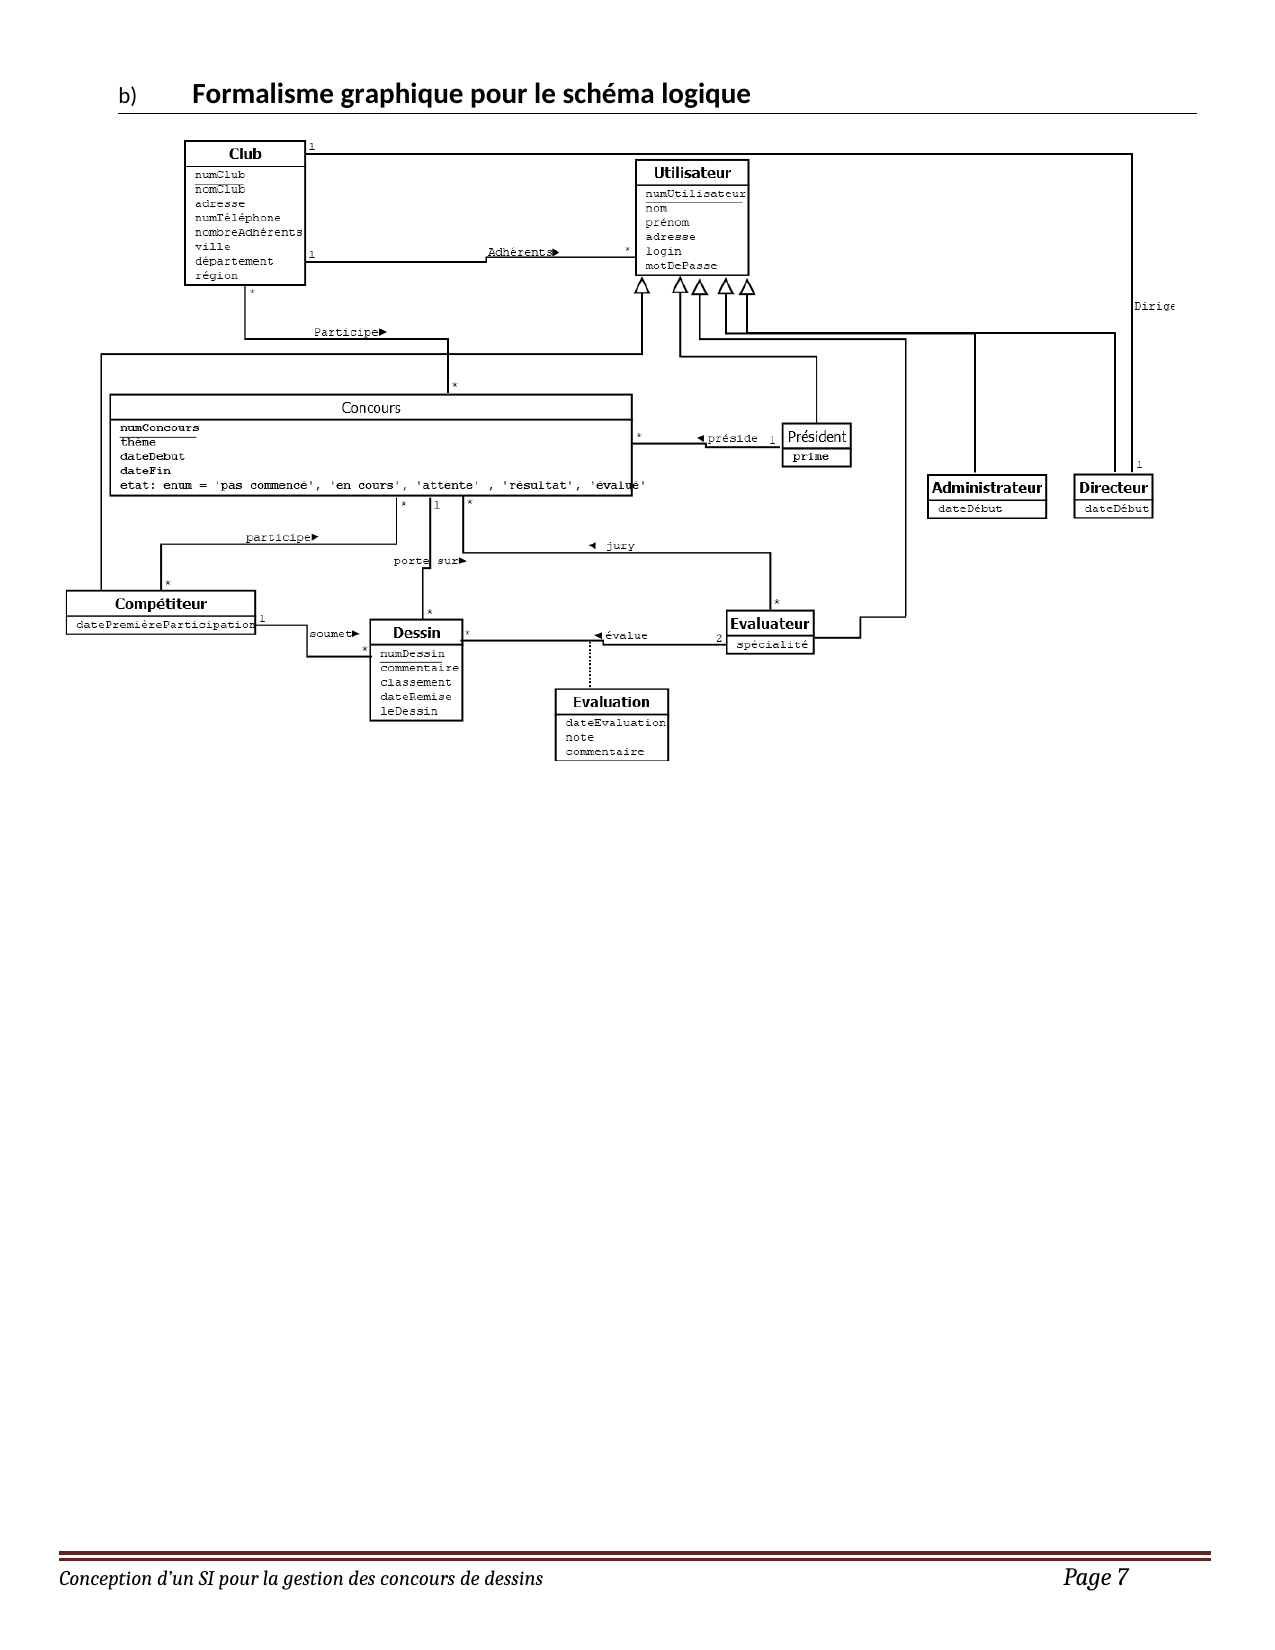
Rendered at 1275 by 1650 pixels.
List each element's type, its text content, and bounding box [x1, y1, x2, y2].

picture [65, 140, 1175, 761]
list Formalisme graphique pour le schéma logique [118, 75, 1197, 113]
